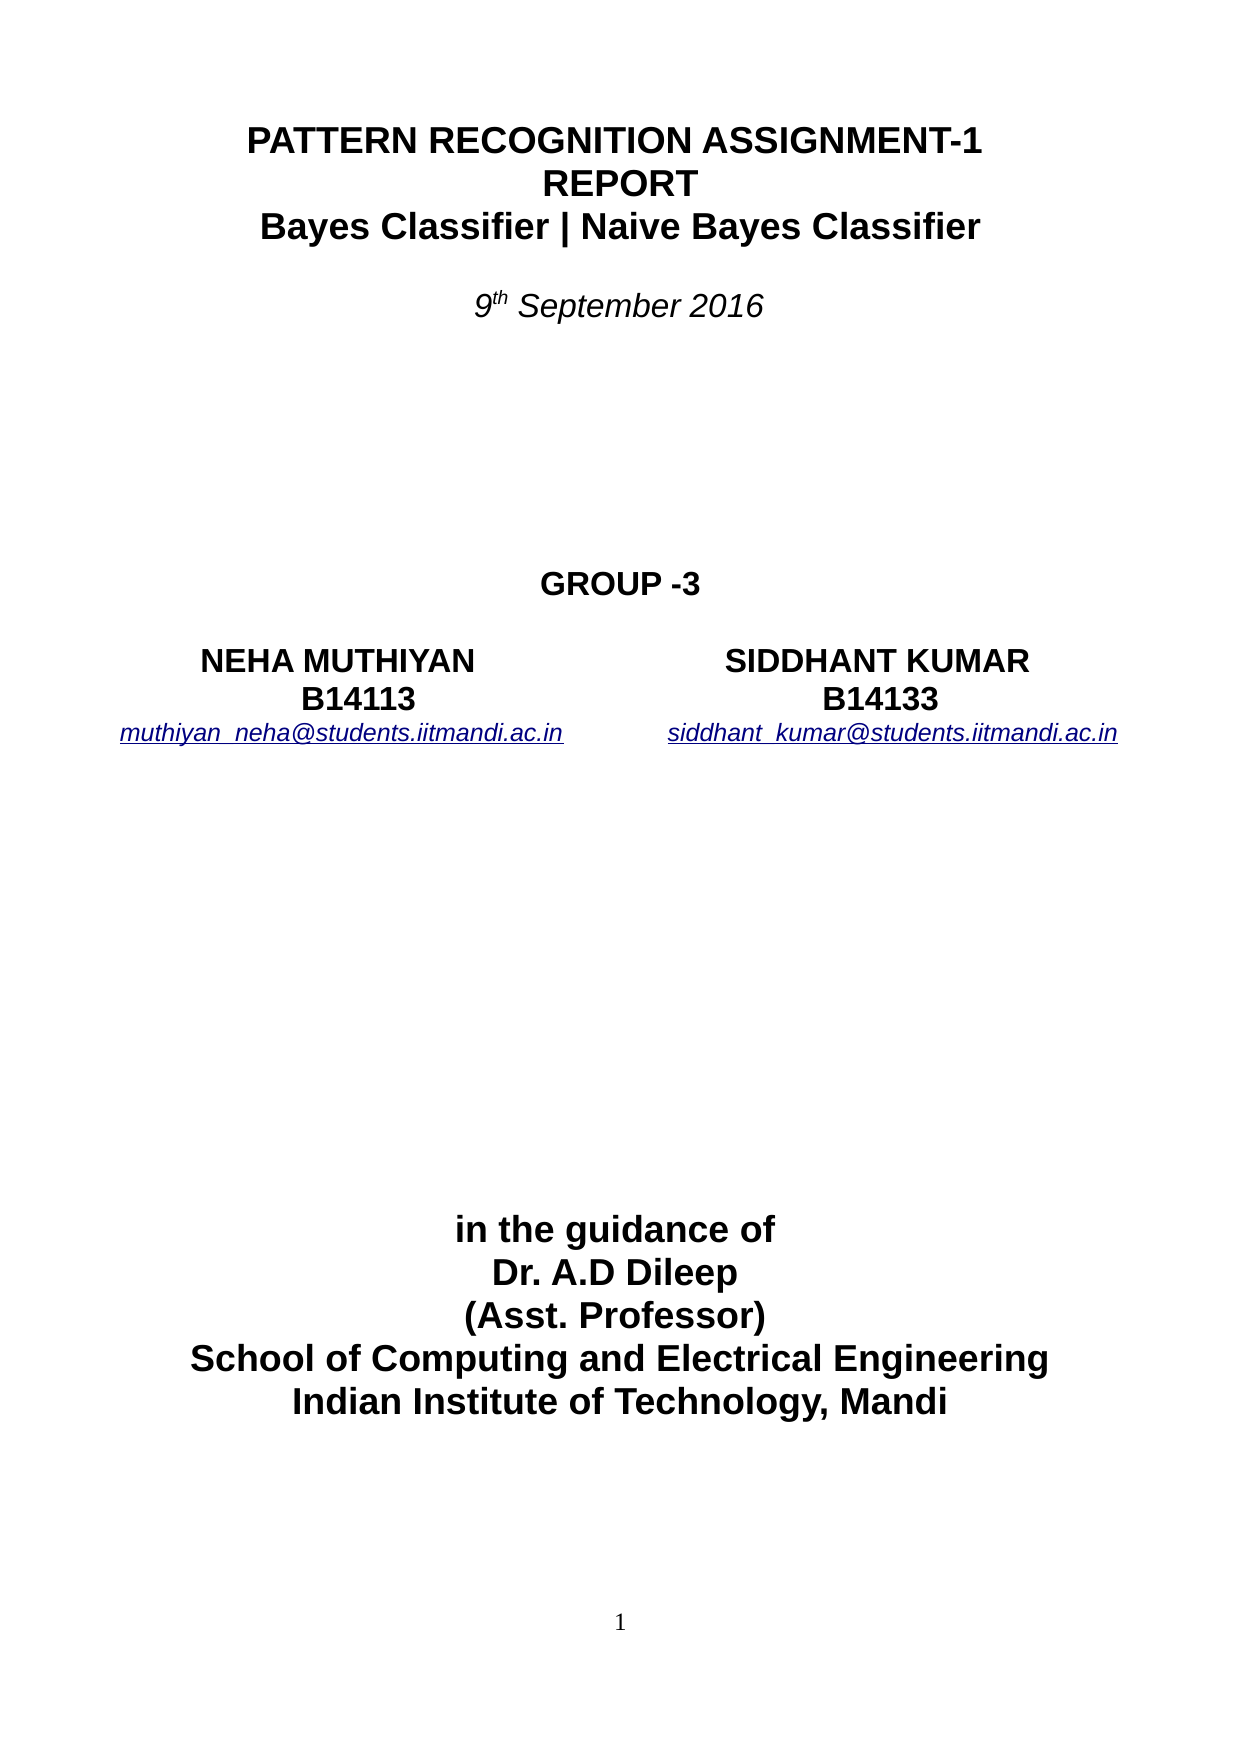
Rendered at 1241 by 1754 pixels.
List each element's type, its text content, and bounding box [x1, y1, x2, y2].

text REPORT [118, 161, 1122, 204]
text PATTERN RECOGNITION ASSIGNMENT-1 [118, 118, 1122, 161]
text School of Computing and Electrical Engineering [118, 1336, 1122, 1379]
text muthiyan_neha@students.iitmandi.ac.in siddhant_kumar@students.iitmandi.ac.in [118, 718, 1122, 747]
text GROUP -3 [118, 564, 1122, 602]
text 9th September 2016 [118, 286, 1122, 324]
text B14113 B14133 [118, 679, 1122, 718]
text in the guidance of [118, 1207, 1122, 1250]
text Bayes Classifier | Naive Bayes Classifier [118, 204, 1122, 247]
text (Asst. Professor) [118, 1293, 1122, 1336]
text NEHA MUTHIYAN SIDDHANT KUMAR [118, 641, 1122, 679]
text Dr. A.D Dileep [118, 1250, 1122, 1293]
text Indian Institute of Technology, Mandi [118, 1379, 1122, 1422]
